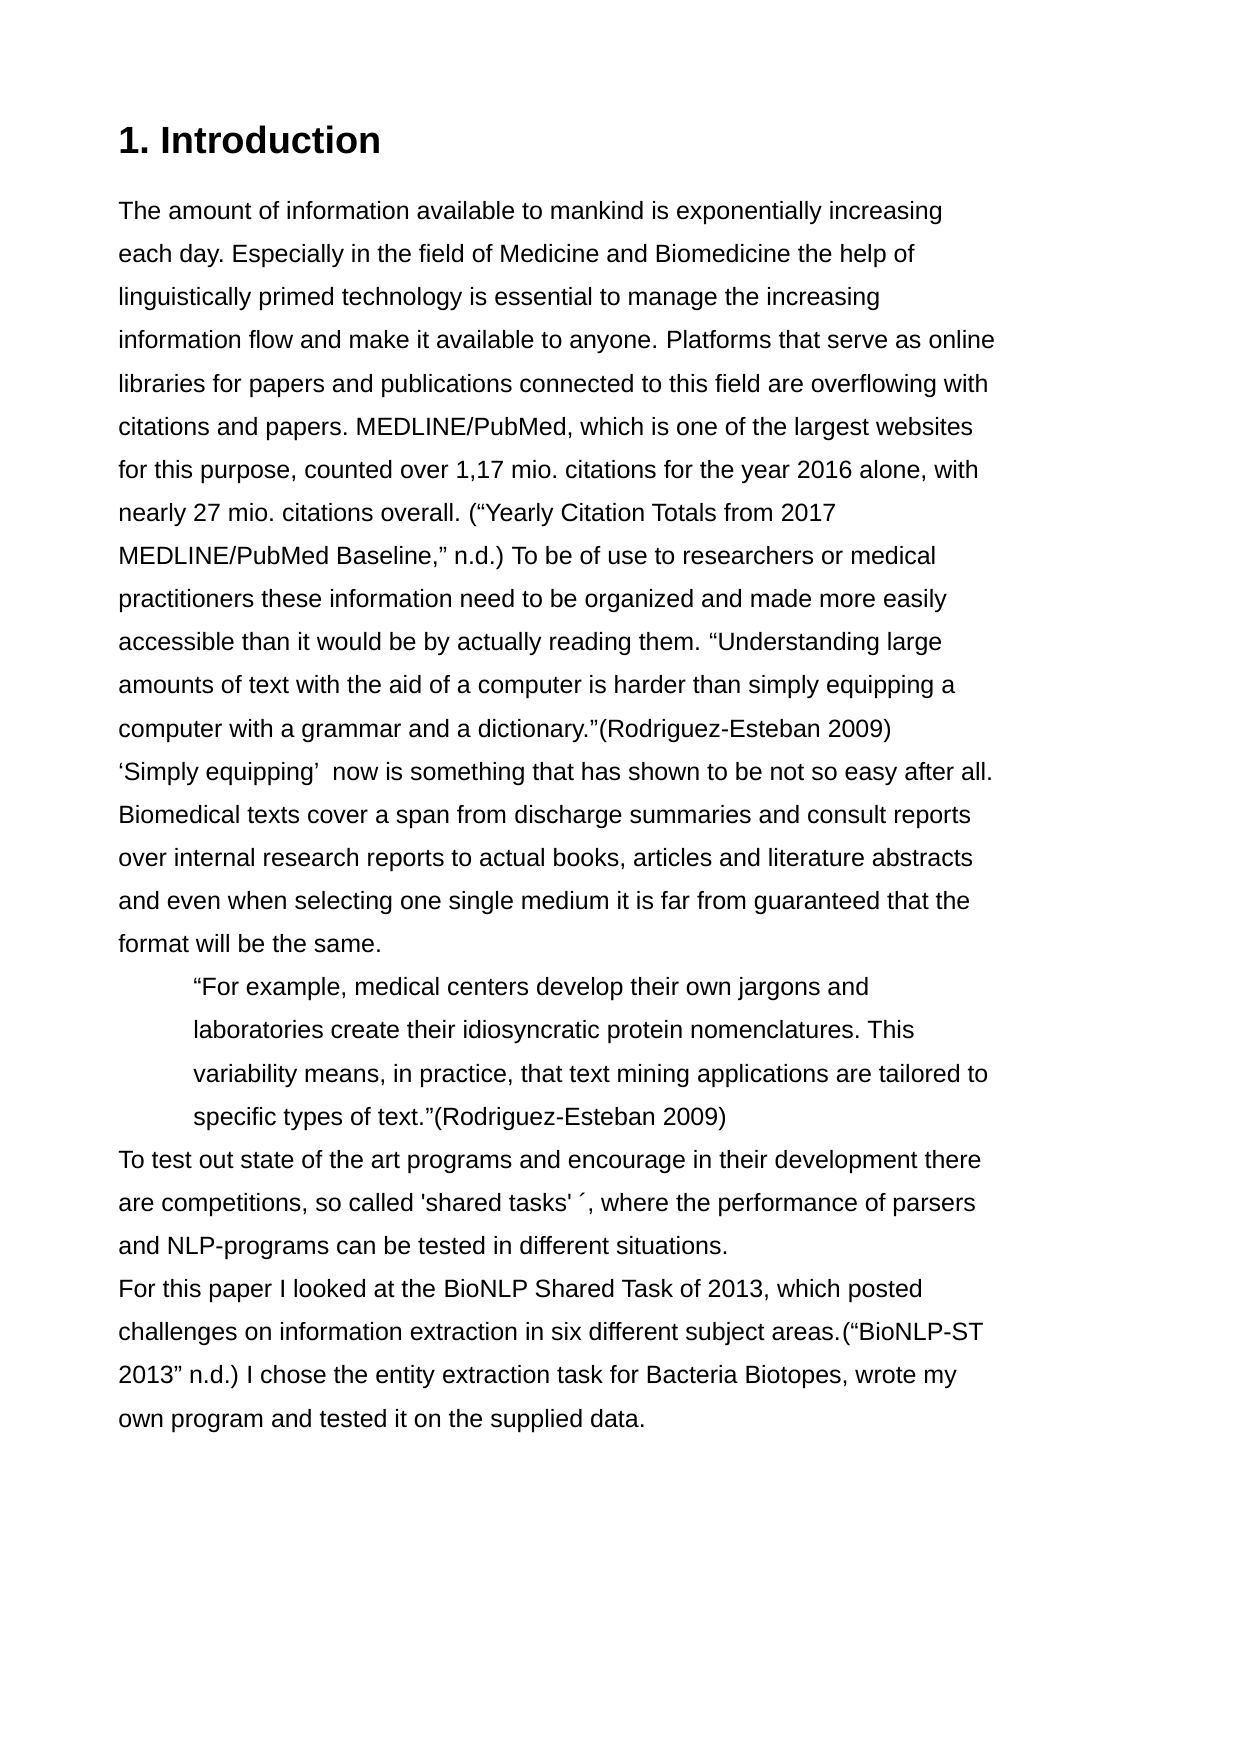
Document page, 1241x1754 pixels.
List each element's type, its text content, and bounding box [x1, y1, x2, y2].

subtitle 1. Introduction [118, 118, 1004, 162]
text The amount of information available to mankind is exponentially increasing each day. Especially in the field of Medicine and Biomedicine the help of linguistically primed technology is essential to manage the increasing information flow and make it available to anyone. Platforms that serve as online libraries for papers and publications connected to this field are overflowing with citations and papers. MEDLINE/PubMed, which is one of the largest websites for this purpose, counted over 1,17 mio. citations for the year 2016 alone, with nearly 27 mio. citations overall. (“Yearly Citation Totals from 2017 MEDLINE/PubMed Baseline,” n.d.) To be of use to researchers or medical practitioners these information need to be organized and made more easily accessible than it would be by actually reading them. “Understanding large amounts of text with the aid of a computer is harder than simply equipping a computer with a grammar and a dictionary.”(Rodriguez-Esteban 2009) [118, 196, 1004, 742]
text To test out state of the art programs and encourage in their development there are competitions, so called 'shared tasks' ´, where the performance of parsers and NLP-programs can be tested in different situations. [118, 1145, 1004, 1260]
text For this paper I looked at the BioNLP Shared Task of 2013, which posted challenges on information extraction in six different subject areas.(“BioNLP-ST 2013” n.d.) I chose the entity extraction task for Bacteria Biotopes, wrote my own program and tested it on the supplied data. [118, 1274, 1004, 1432]
text ‘Simply equipping’ now is something that has shown to be not so easy after all. [118, 757, 1004, 785]
text Biomedical texts cover a span from discharge summaries and consult reports over internal research reports to actual books, articles and literature abstracts and even when selecting one single medium it is far from guaranteed that the format will be the same. [118, 800, 1004, 958]
text “For example, medical centers develop their own jargons and laboratories create their idiosyncratic protein nomenclatures. This variability means, in practice, that text mining applications are tailored to specific types of text.”(Rodriguez-Esteban 2009) [118, 972, 1004, 1130]
